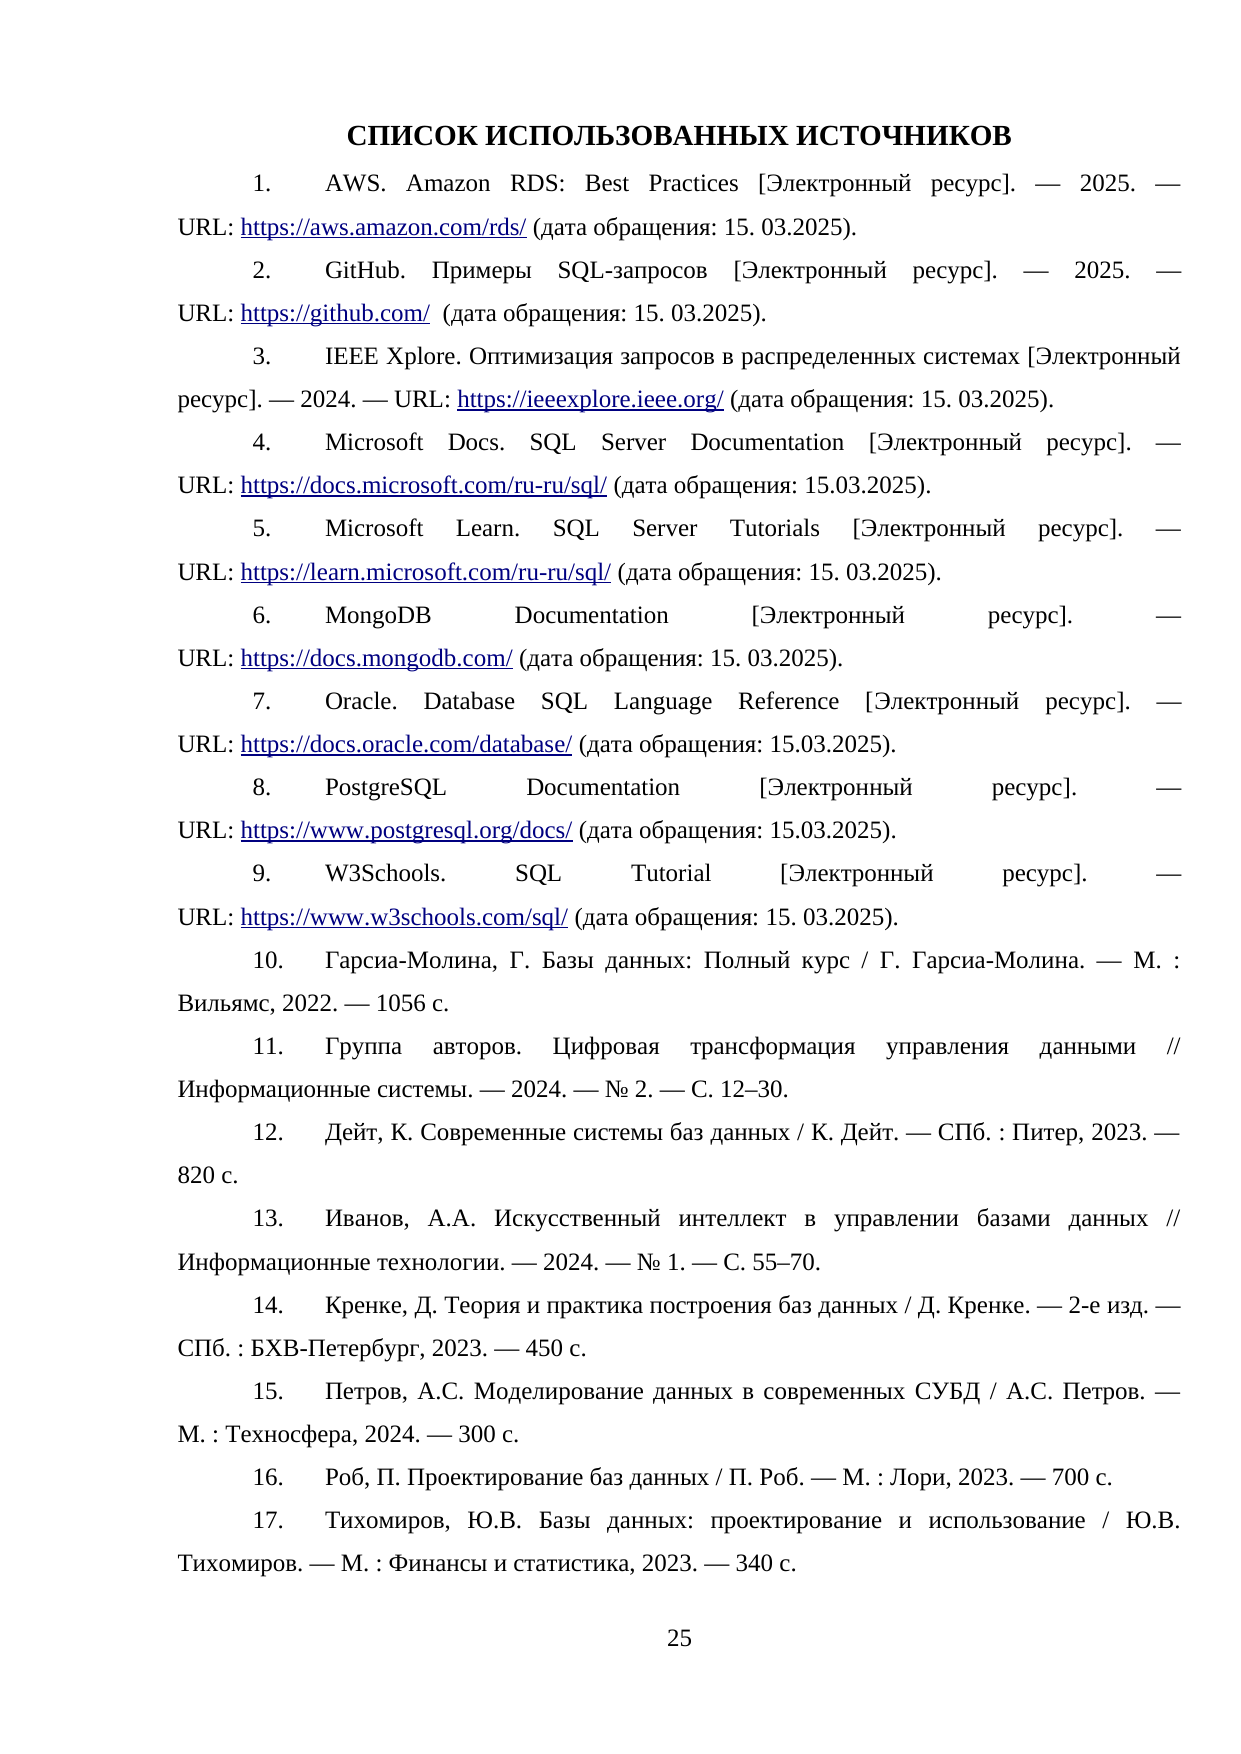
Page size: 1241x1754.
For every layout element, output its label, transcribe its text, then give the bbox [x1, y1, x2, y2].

list Microsoft Docs. SQL Server Documentation [Электронный ресурс]. — URL: https://docs.microsoft.com/ru-ru/sql/ (дата обращения: 15.03.2025). [177, 427, 1181, 499]
list IEEE Xplore. Оптимизация запросов в распределенных системах [Электронный ресурс]. — 2024. — URL: https://ieeexplore.ieee.org/ (дата обращения: 15. 03.2025). [177, 341, 1181, 413]
list Группа авторов. Цифровая трансформация управления данными // Информационные системы. — 2024. — № 2. — С. 12–30. [177, 1031, 1181, 1103]
list Роб, П. Проектирование баз данных / П. Роб. — М. : Лори, 2023. — 700 с. [177, 1462, 1181, 1491]
list AWS. Amazon RDS: Best Practices [Электронный ресурс]. — 2025. — URL: https://aws.amazon.com/rds/ (дата обращения: 15. 03.2025). [177, 168, 1181, 240]
list Oracle. Database SQL Language Reference [Электронный ресурс]. — URL: https://docs.oracle.com/database/ (дата обращения: 15.03.2025). [177, 686, 1181, 758]
list MongoDB Documentation [Электронный ресурс]. — URL: https://docs.mongodb.com/ (дата обращения: 15. 03.2025). [177, 600, 1181, 672]
list Тихомиров, Ю.В. Базы данных: проектирование и использование / Ю.В. Тихомиров. — М. : Финансы и статистика, 2023. — 340 с. [177, 1505, 1181, 1577]
list PostgreSQL Documentation [Электронный ресурс]. — URL: https://www.postgresql.org/docs/ (дата обращения: 15.03.2025). [177, 772, 1181, 844]
list Кренке, Д. Теория и практика построения баз данных / Д. Кренке. — 2-е изд. — СПб. : БХВ-Петербург, 2023. — 450 с. [177, 1290, 1181, 1362]
list W3Schools. SQL Tutorial [Электронный ресурс]. — URL: https://www.w3schools.com/sql/ (дата обращения: 15. 03.2025). [177, 858, 1181, 930]
list Microsoft Learn. SQL Server Tutorials [Электронный ресурс]. — URL: https://learn.microsoft.com/ru-ru/sql/ (дата обращения: 15. 03.2025). [177, 513, 1181, 585]
subtitle СПИСОК ИСПОЛЬЗОВАННЫХ ИСТОЧНИКОВ [177, 118, 1181, 152]
list Иванов, А.А. Искусственный интеллект в управлении базами данных // Информационные технологии. — 2024. — № 1. — С. 55–70. [177, 1203, 1181, 1275]
list Гарсиа-Молина, Г. Базы данных: Полный курс / Г. Гарсиа-Молина. — М. : Вильямс, 2022. — 1056 с. [177, 945, 1181, 1017]
list Дейт, К. Современные системы баз данных / К. Дейт. — СПб. : Питер, 2023. — 820 с. [177, 1117, 1181, 1189]
list Петров, А.С. Моделирование данных в современных СУБД / А.С. Петров. — М. : Техносфера, 2024. — 300 с. [177, 1376, 1181, 1448]
list GitHub. Примеры SQL-запросов [Электронный ресурс]. — 2025. — URL: https://github.com/ (дата обращения: 15. 03.2025). [177, 255, 1181, 327]
